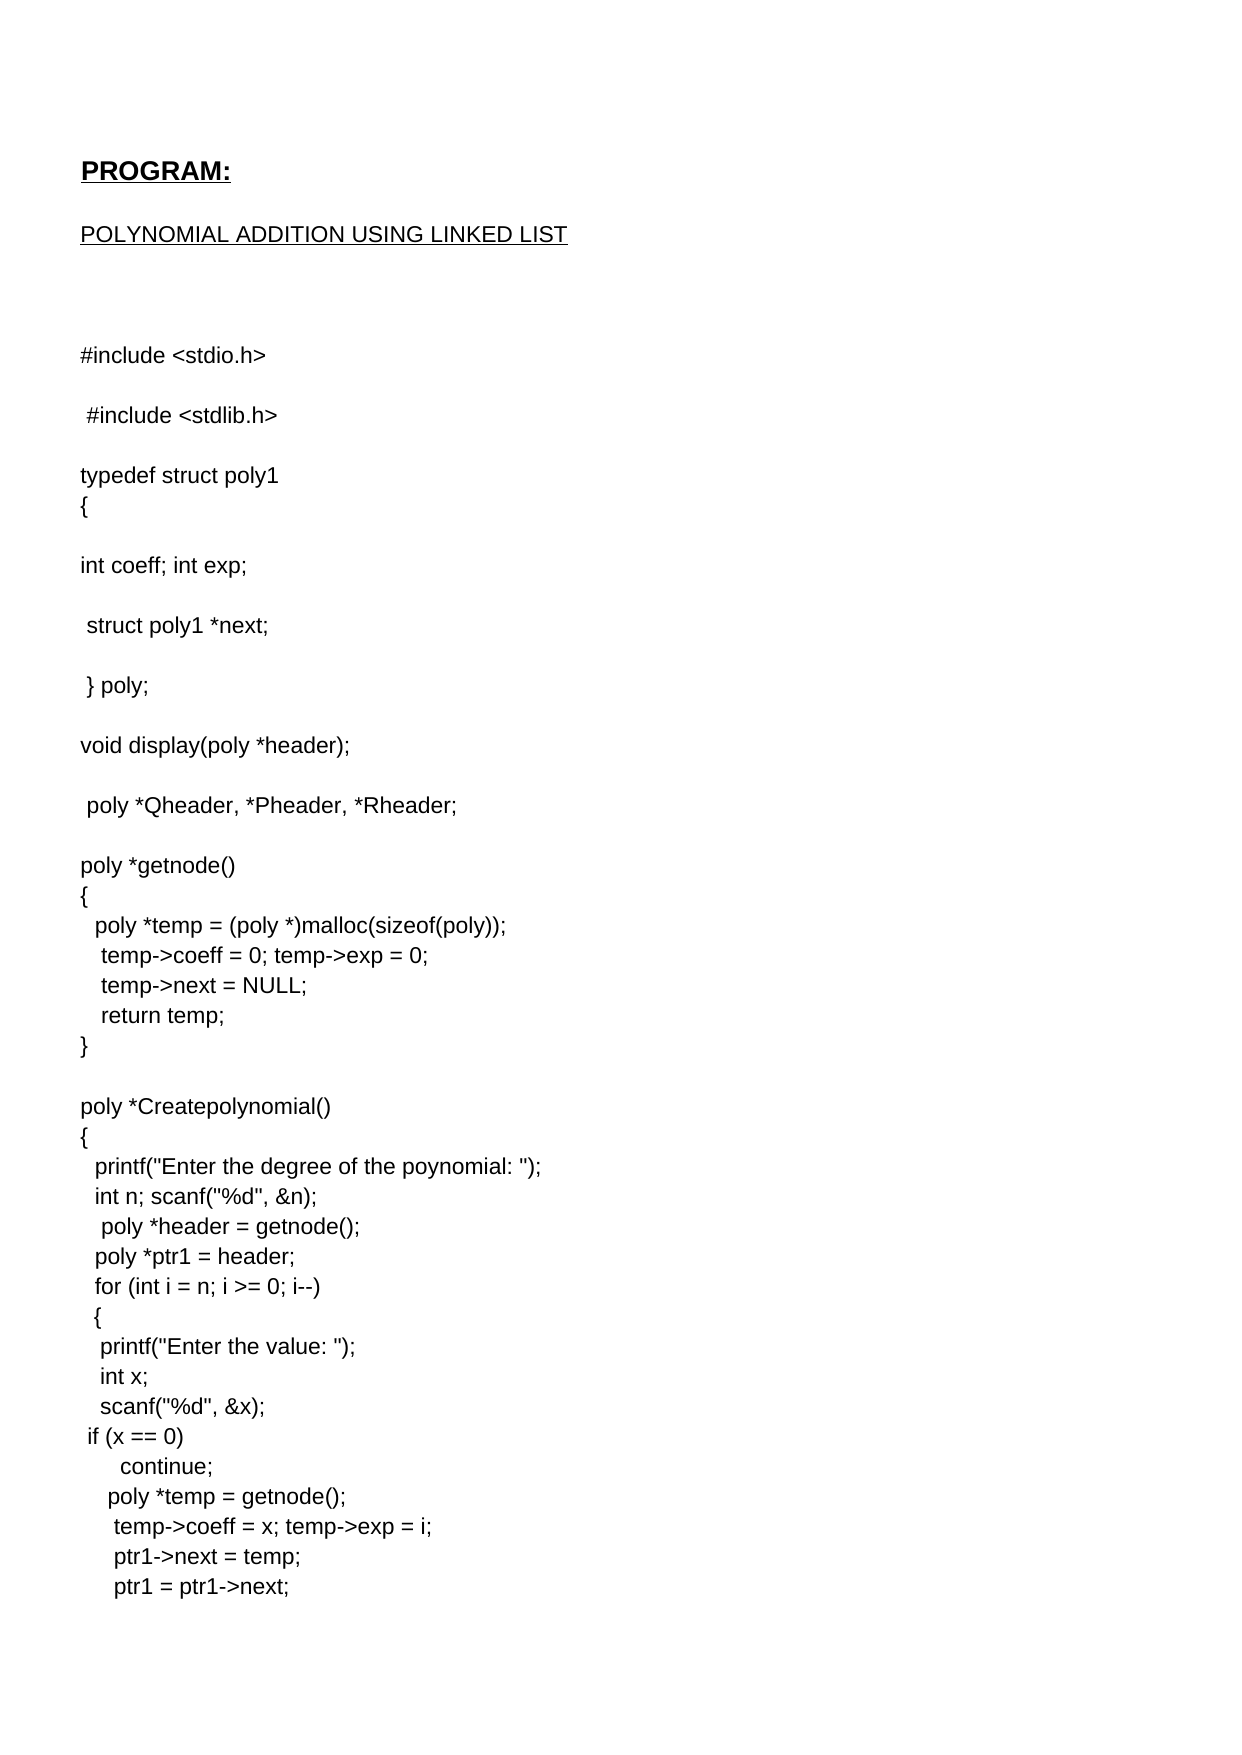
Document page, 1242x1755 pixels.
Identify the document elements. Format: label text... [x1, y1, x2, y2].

text ptr1 = ptr1->next; [107, 1573, 506, 1599]
text temp->next = NULL; [94, 972, 666, 999]
text #include <stdio.h> [80, 342, 513, 368]
text poly *temp = (poly *)malloc(sizeof(poly)); [94, 912, 666, 939]
text void display(poly *header); [80, 732, 609, 759]
text int x; [93, 1363, 523, 1389]
text if (x == 0) [81, 1423, 444, 1449]
text int n; scanf("%d", &n); [94, 1183, 701, 1209]
text continue; [120, 1453, 866, 1479]
text for (int i = n; i >= 0; i--) [94, 1273, 866, 1299]
text #include <stdlib.h> [80, 402, 513, 428]
text } [80, 1032, 866, 1059]
text { [80, 492, 436, 518]
text poly *getnode() [80, 852, 866, 879]
text poly *Qheader, *Pheader, *Rheader; [80, 792, 609, 819]
text { [80, 1123, 866, 1149]
text struct poly1 *next; [80, 612, 436, 638]
text poly *ptr1 = header; [94, 1243, 701, 1269]
text POLYNOMIAL ADDITION USING LINKED LIST [80, 221, 866, 247]
text scanf("%d", &x); [81, 1393, 444, 1419]
text PROGRAM: [81, 155, 1171, 186]
text typedef struct poly1 [80, 462, 866, 488]
text printf("Enter the value: "); [93, 1333, 523, 1359]
text poly *header = getnode(); [94, 1213, 701, 1239]
text poly *Createpolynomial() [80, 1093, 866, 1119]
text printf("Enter the degree of the poynomial: "); [94, 1153, 701, 1179]
text return temp; [94, 1002, 666, 1029]
text } poly; [80, 672, 436, 698]
text ptr1->next = temp; [107, 1543, 506, 1569]
text int coeff; int exp; [80, 552, 436, 578]
text poly *temp = getnode(); [107, 1483, 506, 1509]
text { [93, 1303, 523, 1329]
text temp->coeff = 0; temp->exp = 0; [94, 942, 666, 969]
text temp->coeff = x; temp->exp = i; [107, 1513, 506, 1539]
text { [80, 882, 866, 909]
